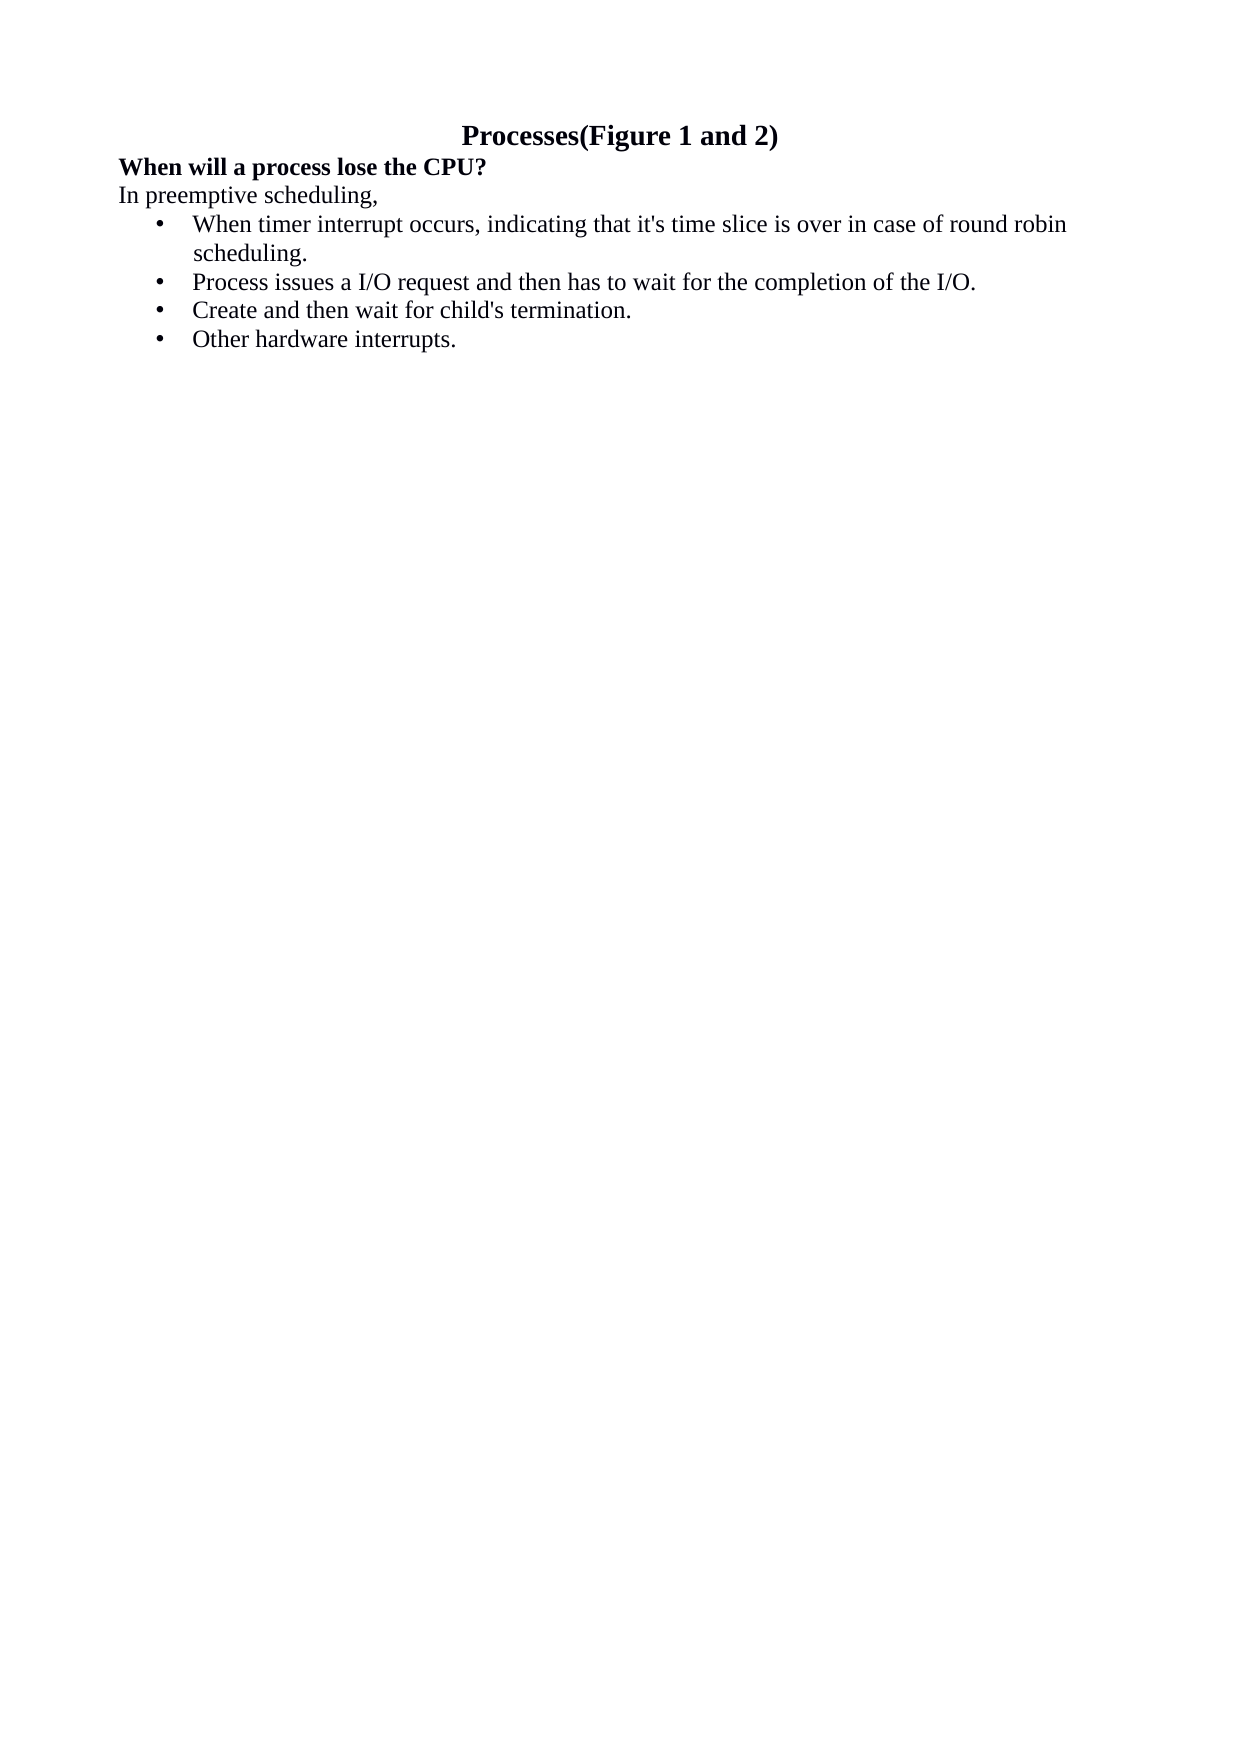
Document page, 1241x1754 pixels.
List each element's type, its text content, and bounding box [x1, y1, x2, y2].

text When will a process lose the CPU? [118, 152, 1122, 180]
list When timer interrupt occurs, indicating that it's time slice is over in case of round robin scheduling. [156, 209, 1122, 267]
text Processes(Figure 1 and 2) [118, 118, 1122, 152]
list Other hardware interrupts. [156, 324, 1122, 353]
text In preemptive scheduling, [118, 180, 1122, 209]
list Create and then wait for child's termination. [156, 295, 1122, 324]
list Process issues a I/O request and then has to wait for the completion of the I/O. [156, 267, 1122, 295]
